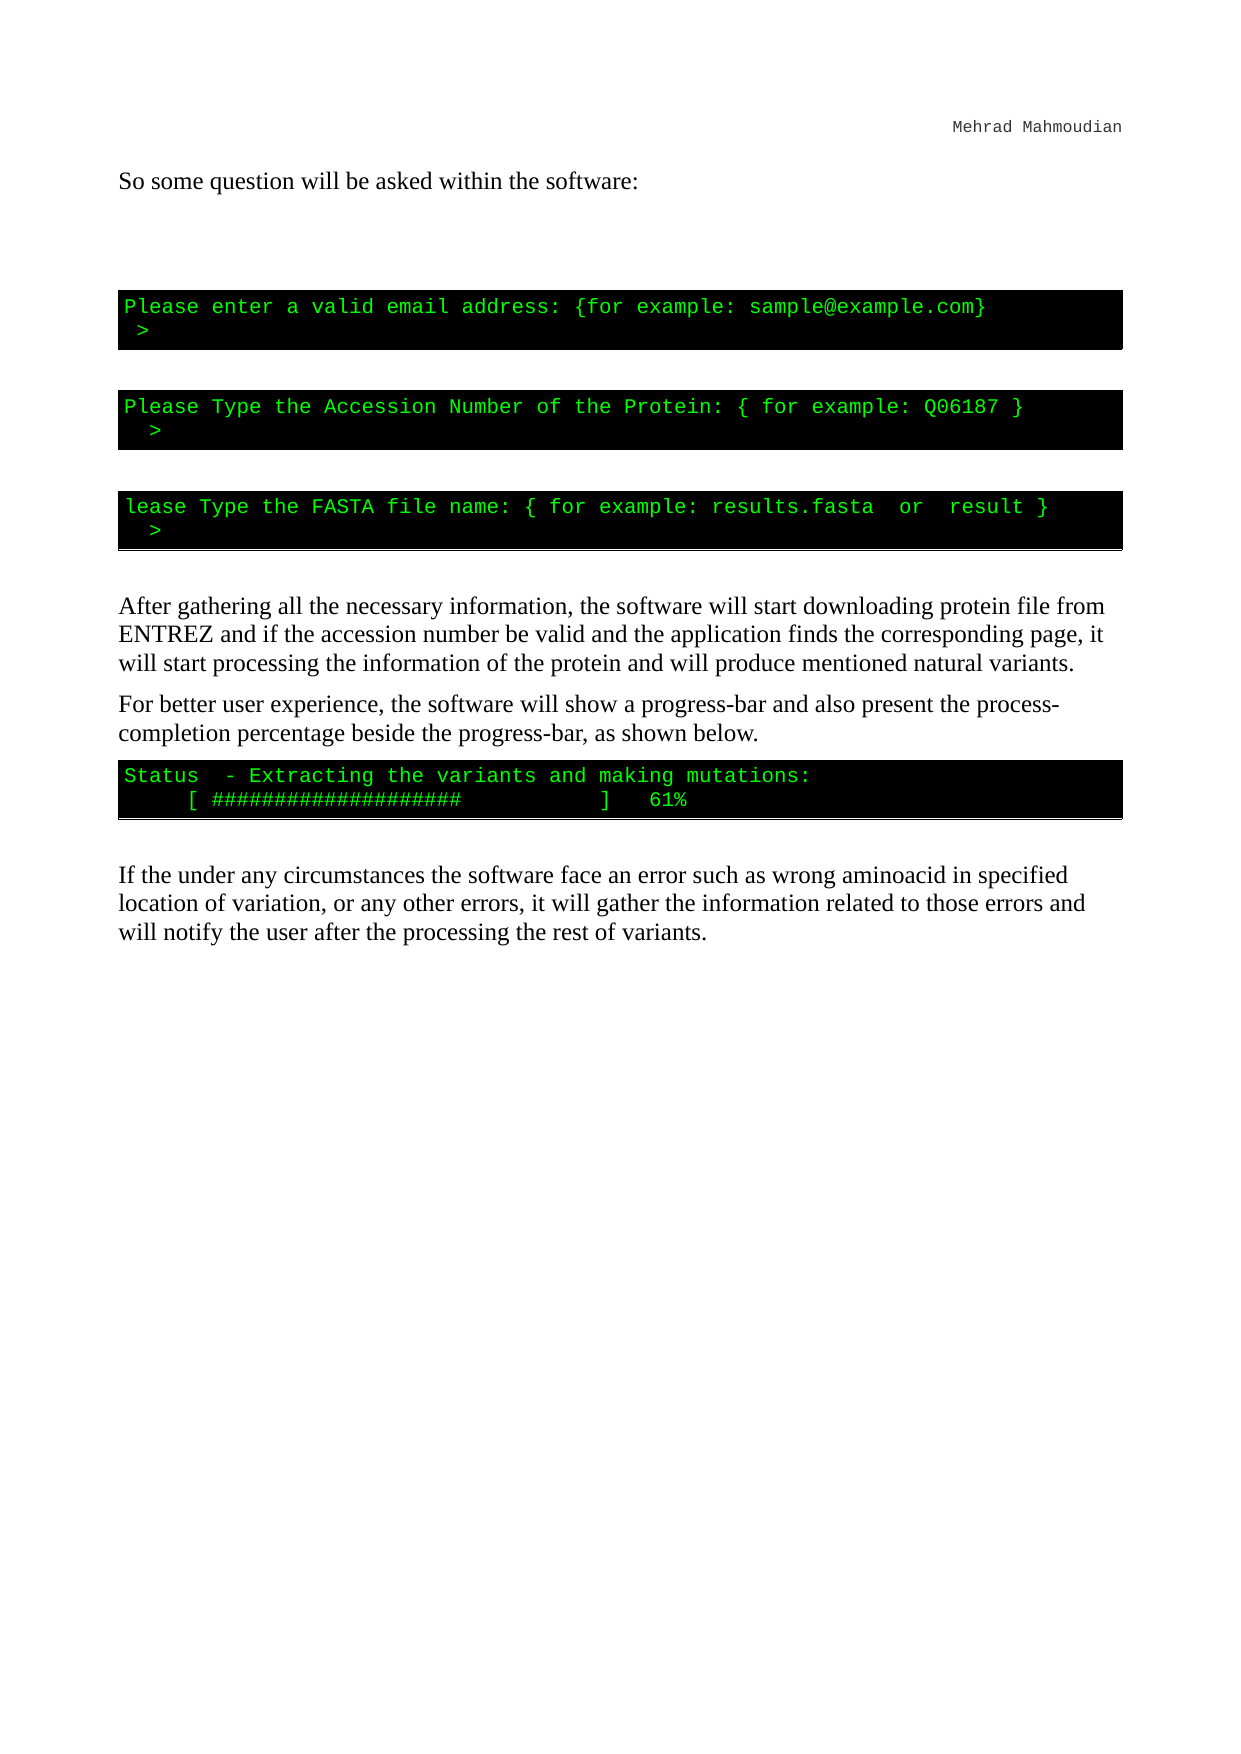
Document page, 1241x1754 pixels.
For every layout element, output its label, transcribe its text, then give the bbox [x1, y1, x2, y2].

table_header lease Type the FASTA file name: { for example: results.fasta or result } > [119, 492, 1122, 549]
subtitle So some question will be asked within the software: [118, 166, 1122, 195]
subtitle If the under any circumstances the software face an error such as wrong aminoacid in specified location of variation, or any other errors, it will gather the information related to those errors and will notify the user after the processing the rest of variants. [118, 860, 1122, 946]
table_header Please Type the Accession Number of the Protein: { for example: Q06187 } > [119, 391, 1122, 449]
subtitle After gathering all the necessary information, the software will start downloading protein file from ENTREZ and if the accession number be valid and the application finds the corresponding page, it will start processing the information of the protein and will produce mentioned natural variants. [118, 591, 1122, 677]
subtitle For better user experience, the software will show a progress-bar and also present the process-completion percentage beside the progress-bar, as shown below. [118, 689, 1122, 747]
table_header Status - Extracting the variants and making mutations: [ #################### ] 61% [119, 761, 1122, 818]
table_header Please enter a valid email address: {for example: sample@example.com} > [119, 291, 1122, 349]
